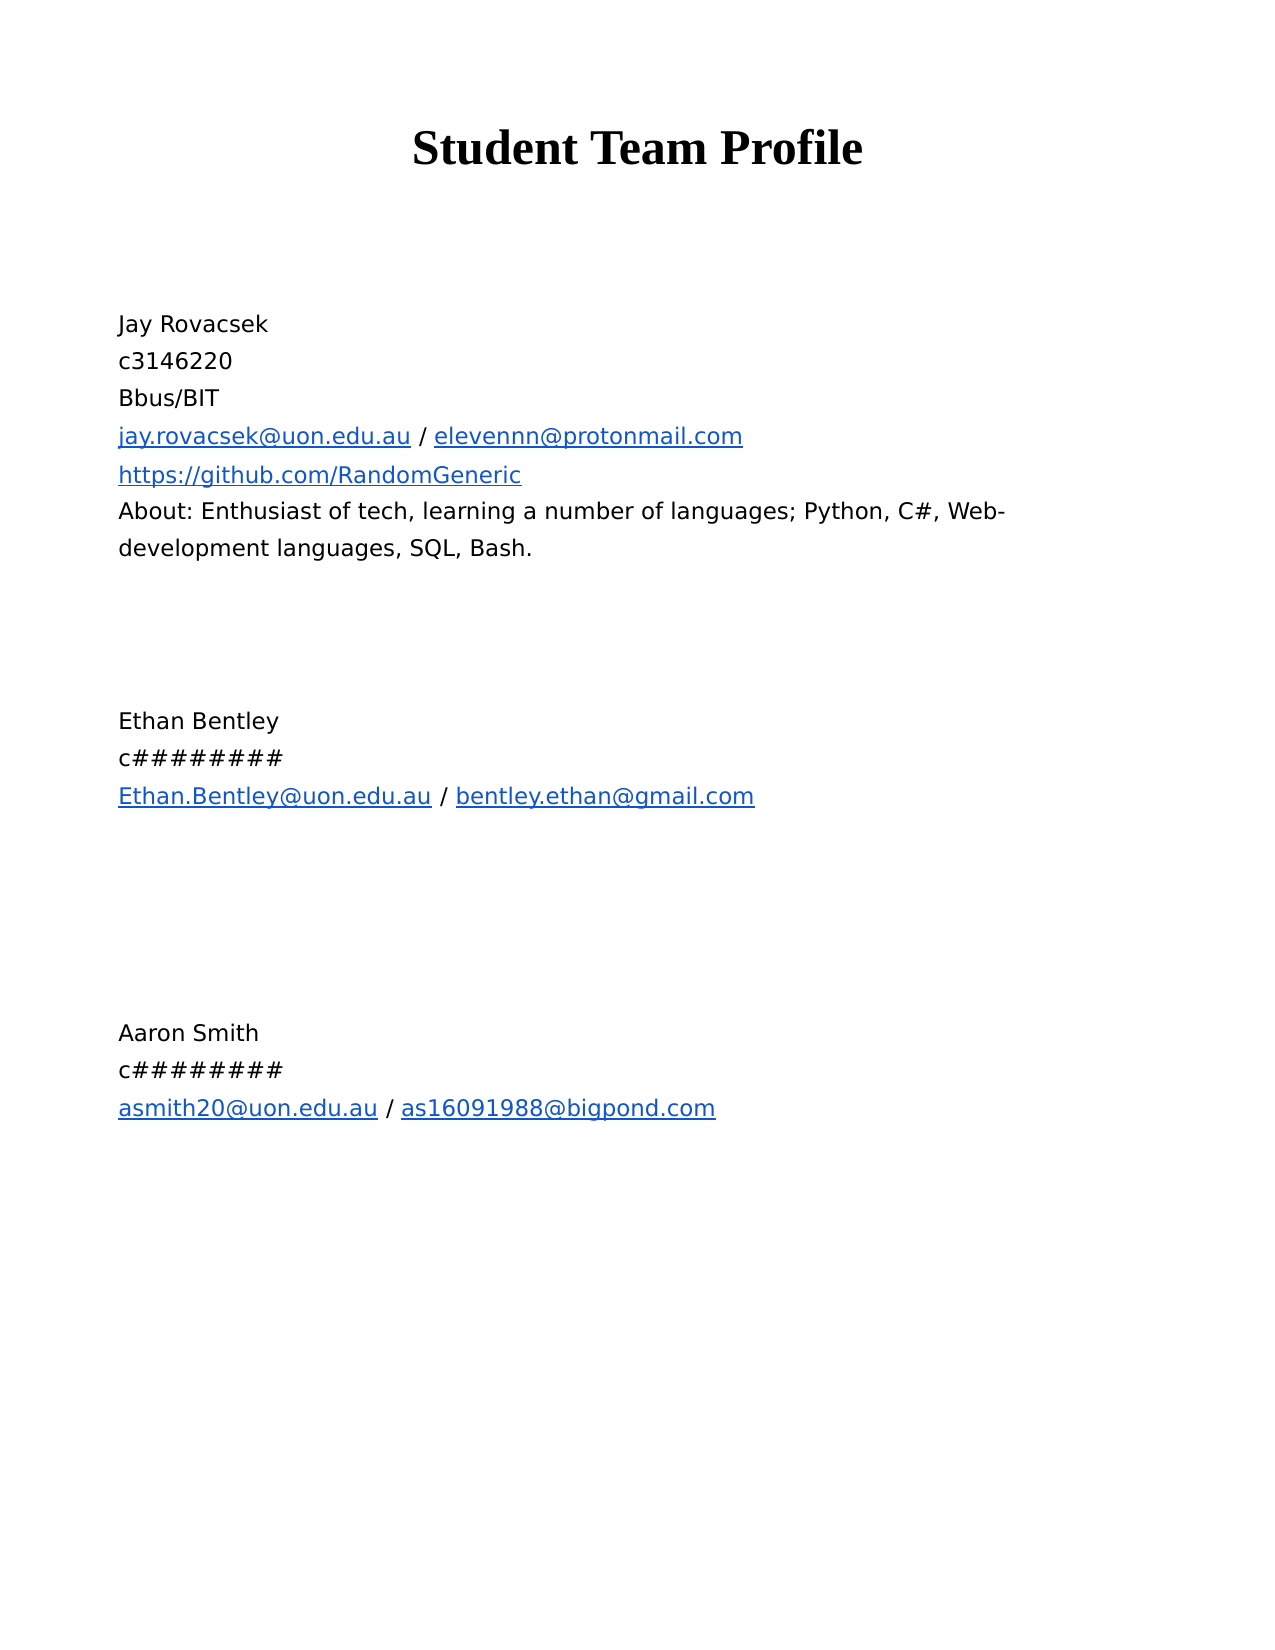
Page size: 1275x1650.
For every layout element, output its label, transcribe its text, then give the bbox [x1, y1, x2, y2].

text Jay Rovacsek [118, 311, 1157, 338]
text asmith20@uon.edu.au / as16091988@bigpond.com [118, 1094, 1157, 1123]
text About: Enthusiast of tech, learning a number of languages; Python, C#, Web-development languages, SQL, Bash. [118, 498, 1157, 562]
text https://github.com/RandomGeneric [118, 462, 1157, 488]
text Ethan Bentley [118, 708, 1157, 735]
text c######## [118, 745, 1157, 771]
text Bbus/BIT [118, 385, 1157, 411]
text jay.rovacsek@uon.edu.au / elevennn@protonmail.com [118, 422, 1157, 451]
text Aaron Smith [118, 1020, 1157, 1047]
subtitle Student Team Profile [118, 118, 1157, 176]
text c3146220 [118, 348, 1157, 375]
text Ethan.Bentley@uon.edu.au / bentley.ethan@gmail.com [118, 782, 1157, 811]
text c######## [118, 1057, 1157, 1083]
